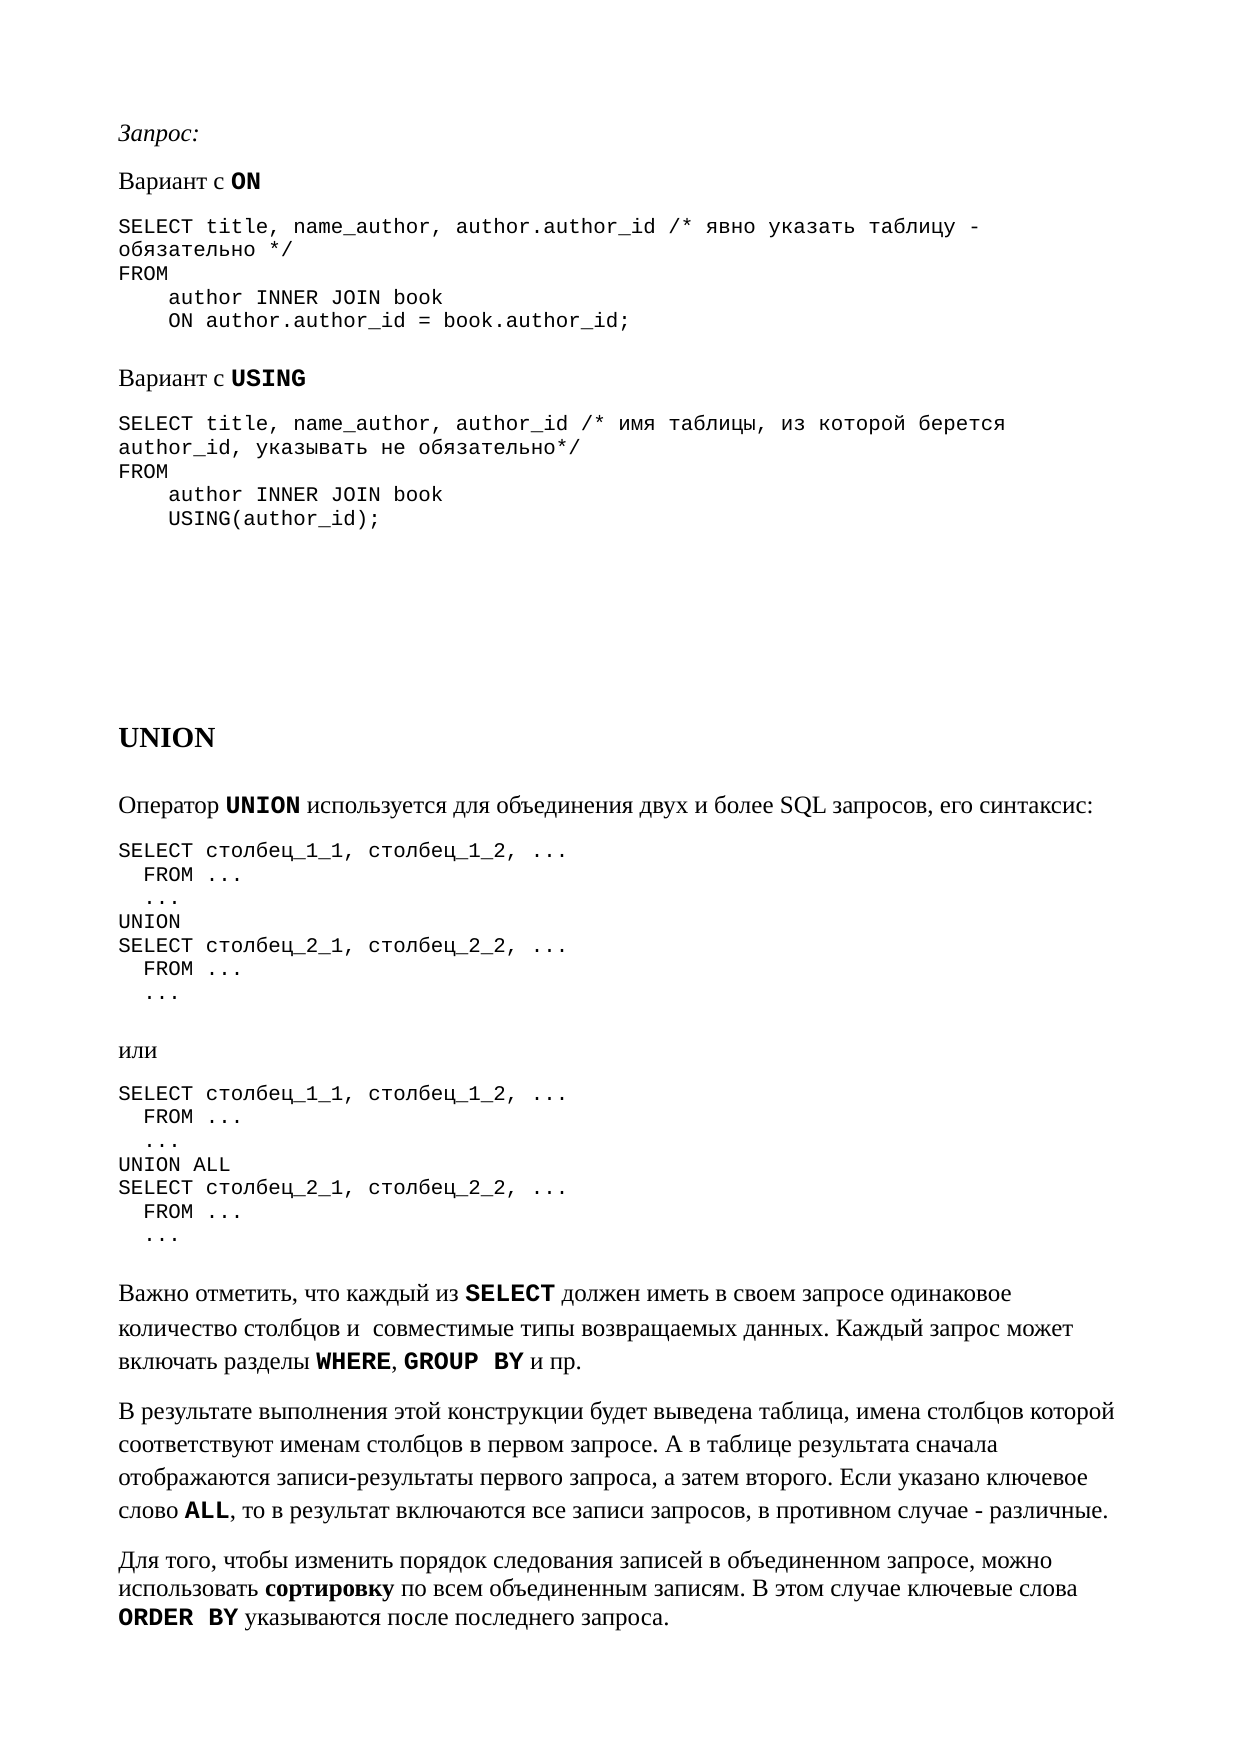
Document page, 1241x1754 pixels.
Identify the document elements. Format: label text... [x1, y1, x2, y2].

text ON author.author_id = book.author_id; [118, 310, 1122, 334]
text Для того, чтобы изменить порядок следования записей в объединенном запросе, можно использовать сортировку по всем объединенным записям. В этом случае ключевые слова ORDER BY указываются после последнего запроса. [118, 1545, 1122, 1633]
text FROM ... [118, 1201, 1122, 1224]
text SELECT столбец_1_1, столбец_1_2, ... [118, 840, 1122, 864]
text Важно отметить, что каждый из SELECT должен иметь в своем запросе одинаковое количество столбцов и совместимые типы возвращаемых данных. Каждый запрос может включать разделы WHERE, GROUP BY и пр. [118, 1278, 1122, 1377]
text FROM [118, 263, 1122, 287]
text ... [118, 1224, 1122, 1248]
text Вариант с ON [118, 166, 1122, 197]
text ... [118, 982, 1122, 1006]
text UNION [118, 911, 1122, 934]
text или [118, 1035, 1122, 1064]
text SELECT столбец_2_1, столбец_2_2, ... [118, 934, 1122, 958]
text FROM ... [118, 958, 1122, 982]
text SELECT title, name_author, author_id /* имя таблицы, из которой берется author_id, указывать не обязательно*/ [118, 413, 1122, 461]
text SELECT столбец_2_1, столбец_2_2, ... [118, 1177, 1122, 1201]
text Запрос: [118, 118, 1122, 147]
text FROM ... [118, 864, 1122, 887]
text FROM ... [118, 1106, 1122, 1130]
text SELECT title, name_author, author.author_id /* явно указать таблицу - обязательно */ [118, 216, 1122, 263]
text UNION ALL [118, 1153, 1122, 1177]
text ... [118, 887, 1122, 911]
text USING(author_id); [118, 508, 1122, 532]
text SELECT столбец_1_1, столбец_1_2, ... [118, 1083, 1122, 1106]
text В результате выполнения этой конструкции будет выведена таблица, имена столбцов которой соответствуют именам столбцов в первом запросе. А в таблице результата сначала отображаются записи-результаты первого запроса, а затем второго. Если указано ключевое слово ALL, то в результат включаются все записи запросов, в противном случае - различные. [118, 1396, 1122, 1526]
text Вариант с USING [118, 363, 1122, 394]
text author INNER JOIN book [118, 484, 1122, 508]
text author INNER JOIN book [118, 287, 1122, 310]
text FROM [118, 461, 1122, 484]
text ... [118, 1130, 1122, 1153]
text Оператор UNION используется для объединения двух и более SQL запросов, его синтаксис: [118, 790, 1122, 821]
text UNION [118, 721, 1122, 755]
